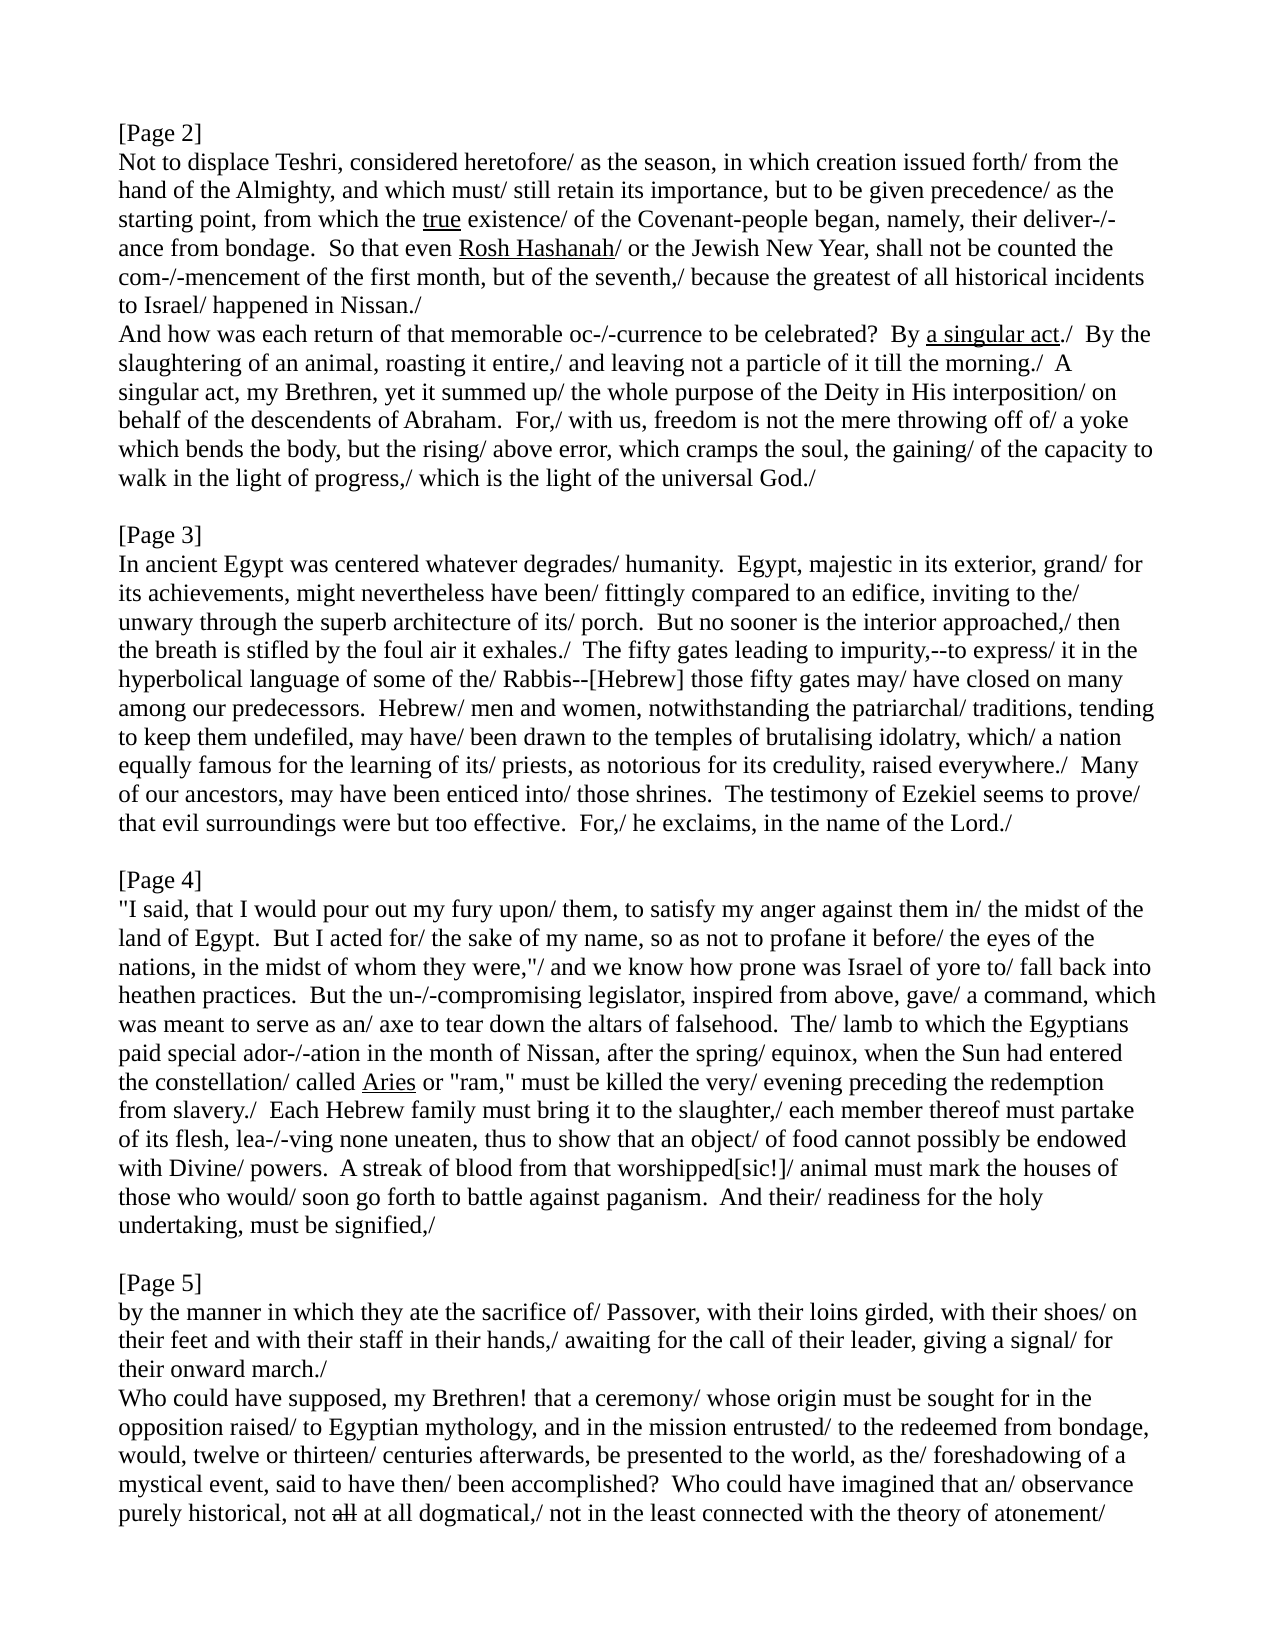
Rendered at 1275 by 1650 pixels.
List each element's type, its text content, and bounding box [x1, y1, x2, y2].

text In ancient Egypt was centered whatever degrades/ humanity. Egypt, majestic in its exterior, grand/ for its achievements, might nevertheless have been/ fittingly compared to an edifice, inviting to the/ unwary through the superb architecture of its/ porch. But no sooner is the interior approached,/ then the breath is stifled by the foul air it exhales./ The fifty gates leading to impurity,--to express/ it in the hyperbolical language of some of the/ Rabbis--[Hebrew] those fifty gates may/ have closed on many among our predecessors. Hebrew/ men and women, notwithstanding the patriarchal/ traditions, tending to keep them undefiled, may have/ been drawn to the temples of brutalising idolatry, which/ a nation equally famous for the learning of its/ priests, as notorious for its credulity, raised everywhere./ Many of our ancestors, may have been enticed into/ those shrines. The testimony of Ezekiel seems to prove/ that evil surroundings were but too effective. For,/ he exclaims, in the name of the Lord./ [118, 549, 1157, 837]
text Who could have supposed, my Brethren! that a ceremony/ whose origin must be sought for in the opposition raised/ to Egyptian mythology, and in the mission entrusted/ to the redeemed from bondage, would, twelve or thirteen/ centuries afterwards, be presented to the world, as the/ foreshadowing of a mystical event, said to have then/ been accomplished? Who could have imagined that an/ observance purely historical, not all at all dogmatical,/ not in the least connected with the theory of atonement/ [118, 1383, 1157, 1527]
text Not to displace Teshri, considered heretofore/ as the season, in which creation issued forth/ from the hand of the Almighty, and which must/ still retain its importance, but to be given precedence/ as the starting point, from which the true existence/ of the Covenant-people began, namely, their deliver-/-ance from bondage. So that even Rosh Hashanah/ or the Jewish New Year, shall not be counted the com-/-mencement of the first month, but of the seventh,/ because the greatest of all historical incidents to Israel/ happened in Nissan./ [118, 147, 1157, 319]
text [Page 3] [118, 521, 1157, 549]
text [Page 2] [118, 118, 1157, 147]
text And how was each return of that memorable oc-/-currence to be celebrated? By a singular act./ By the slaughtering of an animal, roasting it entire,/ and leaving not a particle of it till the morning./ A singular act, my Brethren, yet it summed up/ the whole purpose of the Deity in His interposition/ on behalf of the descendents of Abraham. For,/ with us, freedom is not the mere throwing off of/ a yoke which bends the body, but the rising/ above error, which cramps the soul, the gaining/ of the capacity to walk in the light of progress,/ which is the light of the universal God./ [118, 319, 1157, 492]
text by the manner in which they ate the sacrifice of/ Passover, with their loins girded, with their shoes/ on their feet and with their staff in their hands,/ awaiting for the call of their leader, giving a signal/ for their onward march./ [118, 1297, 1157, 1383]
text "I said, that I would pour out my fury upon/ them, to satisfy my anger against them in/ the midst of the land of Egypt. But I acted for/ the sake of my name, so as not to profane it before/ the eyes of the nations, in the midst of whom they were,"/ and we know how prone was Israel of yore to/ fall back into heathen practices. But the un-/-compromising legislator, inspired from above, gave/ a command, which was meant to serve as an/ axe to tear down the altars of falsehood. The/ lamb to which the Egyptians paid special ador-/-ation in the month of Nissan, after the spring/ equinox, when the Sun had entered the constellation/ called Aries or "ram," must be killed the very/ evening preceding the redemption from slavery./ Each Hebrew family must bring it to the slaughter,/ each member thereof must partake of its flesh, lea-/-ving none uneaten, thus to show that an object/ of food cannot possibly be endowed with Divine/ powers. A streak of blood from that worshipped[sic!]/ animal must mark the houses of those who would/ soon go forth to battle against paganism. And their/ readiness for the holy undertaking, must be signified,/ [118, 894, 1157, 1239]
text [Page 5] [118, 1268, 1157, 1297]
text [Page 4] [118, 866, 1157, 894]
